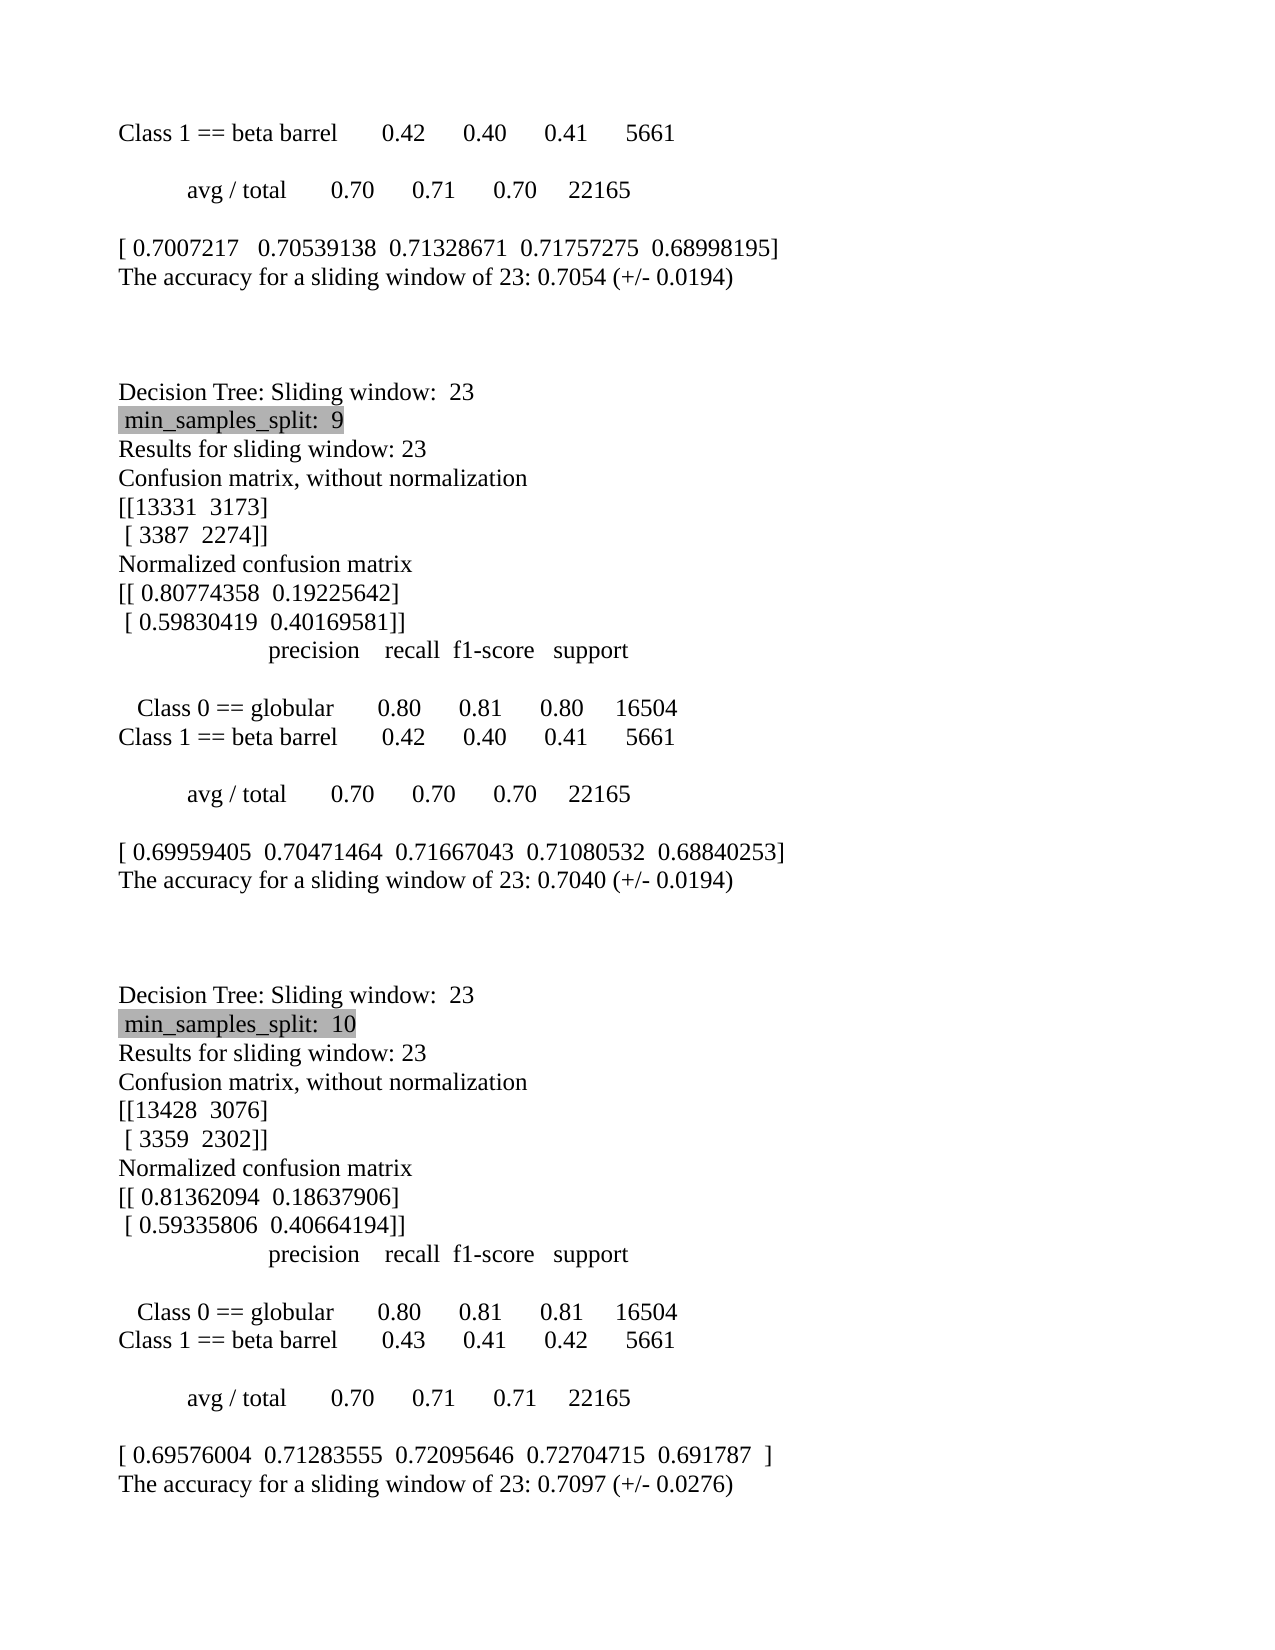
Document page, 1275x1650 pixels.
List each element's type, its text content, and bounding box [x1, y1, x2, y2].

text Confusion matrix, without normalization [118, 1067, 1157, 1096]
text Confusion matrix, without normalization [118, 463, 1157, 492]
text [[ 0.80774358 0.19225642] [118, 578, 1157, 607]
text avg / total 0.70 0.70 0.70 22165 [118, 779, 1157, 808]
text Results for sliding window: 23 [118, 434, 1157, 463]
text Normalized confusion matrix [118, 1153, 1157, 1182]
text [ 0.59335806 0.40664194]] [118, 1211, 1157, 1239]
text precision recall f1-score support [118, 636, 1157, 664]
text The accuracy for a sliding window of 23: 0.7040 (+/- 0.0194) [118, 866, 1157, 894]
text [ 3359 2302]] [118, 1124, 1157, 1153]
text avg / total 0.70 0.71 0.71 22165 [118, 1383, 1157, 1412]
text [ 0.59830419 0.40169581]] [118, 607, 1157, 636]
text The accuracy for a sliding window of 23: 0.7054 (+/- 0.0194) [118, 262, 1157, 291]
text Normalized confusion matrix [118, 549, 1157, 578]
text [ 0.7007217 0.70539138 0.71328671 0.71757275 0.68998195] [118, 233, 1157, 262]
text Decision Tree: Sliding window: 23 [118, 377, 1157, 406]
text [ 0.69576004 0.71283555 0.72095646 0.72704715 0.691787 ] [118, 1441, 1157, 1469]
text precision recall f1-score support [118, 1239, 1157, 1268]
text [[ 0.81362094 0.18637906] [118, 1182, 1157, 1211]
text avg / total 0.70 0.71 0.70 22165 [118, 176, 1157, 204]
text Class 1 == beta barrel 0.42 0.40 0.41 5661 [118, 722, 1157, 751]
text min_samples_split: 9 [118, 406, 1157, 434]
text [ 3387 2274]] [118, 521, 1157, 549]
text The accuracy for a sliding window of 23: 0.7097 (+/- 0.0276) [118, 1469, 1157, 1498]
text min_samples_split: 10 [118, 1009, 1157, 1038]
text [[13331 3173] [118, 492, 1157, 521]
text Class 1 == beta barrel 0.43 0.41 0.42 5661 [118, 1326, 1157, 1354]
text Decision Tree: Sliding window: 23 [118, 981, 1157, 1009]
text Results for sliding window: 23 [118, 1038, 1157, 1067]
text [[13428 3076] [118, 1096, 1157, 1124]
text Class 1 == beta barrel 0.42 0.40 0.41 5661 [118, 118, 1157, 147]
text [ 0.69959405 0.70471464 0.71667043 0.71080532 0.68840253] [118, 837, 1157, 866]
text Class 0 == globular 0.80 0.81 0.80 16504 [118, 693, 1157, 722]
text Class 0 == globular 0.80 0.81 0.81 16504 [118, 1297, 1157, 1326]
